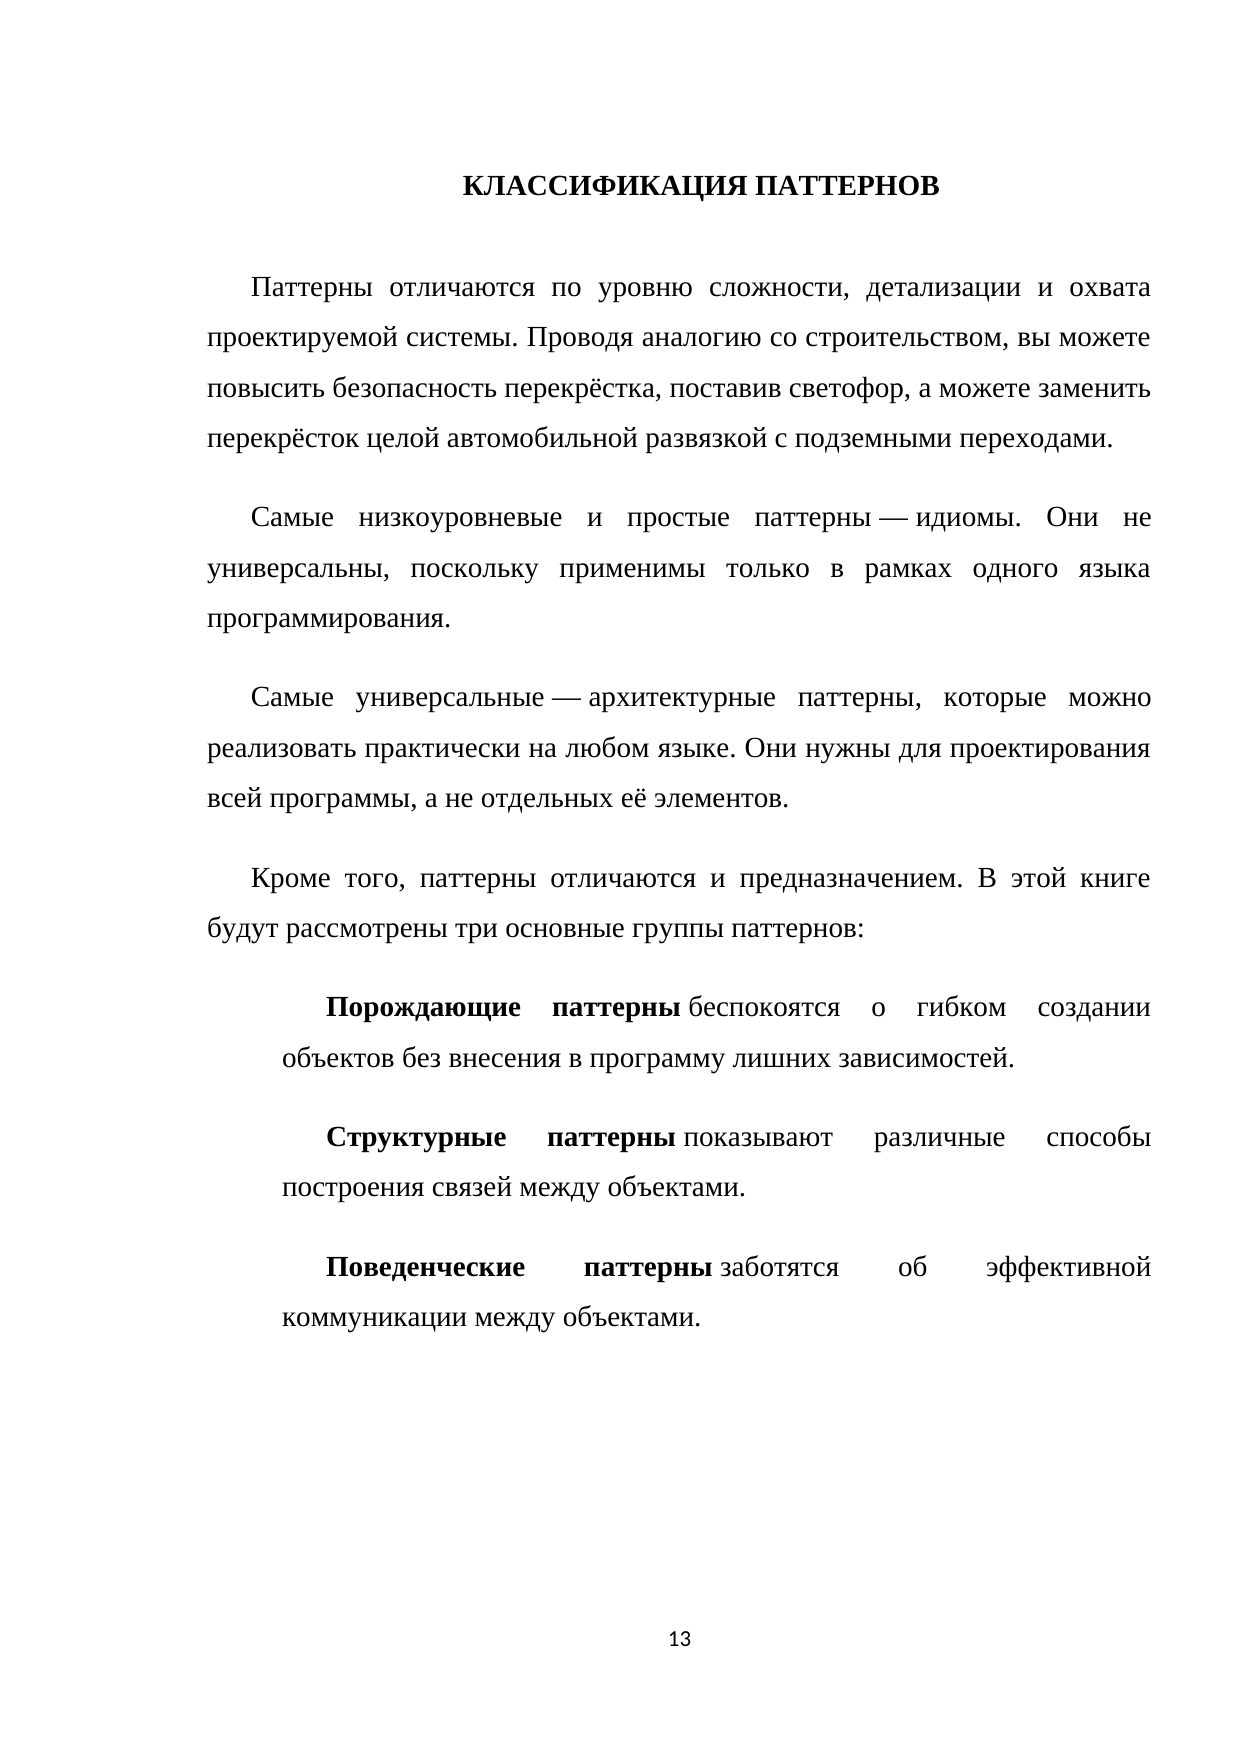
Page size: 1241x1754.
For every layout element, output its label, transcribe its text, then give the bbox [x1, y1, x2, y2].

text Паттерны отличаются по уровню сложности, детализации и охвата проектируемой системы. Проводя аналогию со строительством, вы можете повысить безопасность перекрёстка, поставив светофор, а можете заменить перекрёсток целой автомобильной развязкой с подземными переходами. [207, 269, 1152, 453]
text Поведенческие паттерны заботятся об эффективной коммуникации между объектами. [282, 1249, 1152, 1333]
text КЛАССИФИКАЦИЯ ПАТТЕРНОВ [207, 168, 1152, 202]
text Самые низкоуровневые и простые паттерны — идиомы. Они не универсальны, поскольку применимы только в рамках одного языка программирования. [207, 499, 1152, 634]
text Самые универсальные — архитектурные паттерны, которые можно реализовать практически на любом языке. Они нужны для проектирования всей программы, а не отдельных её элементов. [207, 679, 1152, 814]
text Порождающие паттерны беспокоятся о гибком создании объектов без внесения в программу лишних зависимостей. [282, 989, 1152, 1073]
text Структурные паттерны показывают различные способы построения связей между объектами. [282, 1119, 1152, 1203]
text Кроме того, паттерны отличаются и предназначением. В этой книге будут рассмотрены три основные группы паттернов: [207, 860, 1152, 943]
